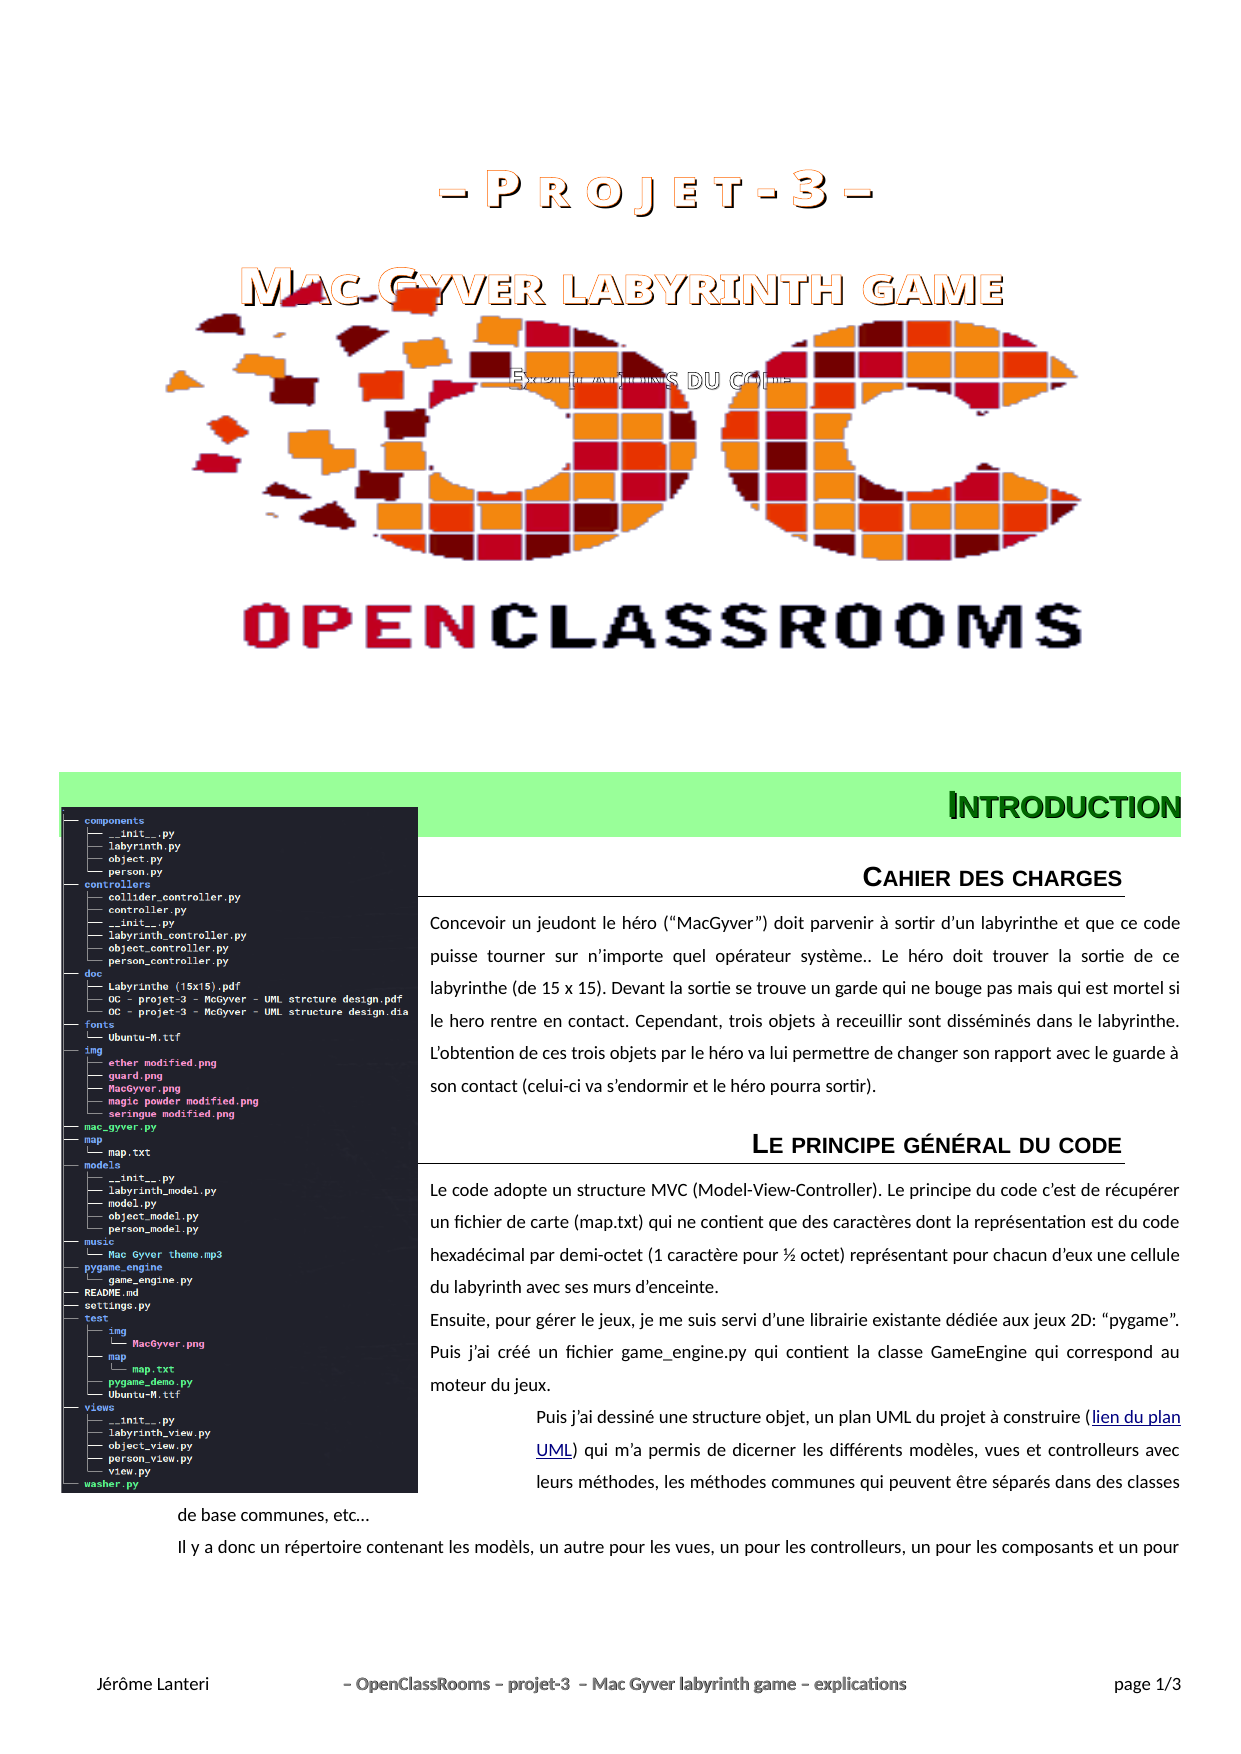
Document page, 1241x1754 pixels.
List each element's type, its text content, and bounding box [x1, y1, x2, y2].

subtitle Explications du code [59, 345, 131, 410]
title – P r o j e t - 3 – Mac Gyver labyrinth game [59, 138, 1181, 333]
subtitle Explications du code [1119, 345, 1181, 410]
text Il y a donc un répertoire contenant les modèls, un autre pour les vues, un pour les controlleurs, un pour les composants et un pour [177, 1533, 1181, 1566]
text Concevoir un jeudont le héro (“MacGyver”) doit parvenir à sortir d’un labyrinthe et que ce code puisse tourner sur n’importe quel opérateur système.. Le héro doit trouver la sortie de ce labyrinthe (de 15 x 15). Devant la sortie se trouve un garde qui ne bouge pas mais qui est mortel si le hero rentre en contact. Cependant, trois objets à receuillir sont disséminés dans le labyrinthe. L’obtention de ces trois objets par le héro va lui permettre de changer son rapport avec le guarde à son contact (celui-ci va s’endormir et le héro pourra sortir). [418, 909, 1181, 1104]
text Puis j’ai dessiné une structure objet, un plan UML du projet à construire (lien du plan UML) qui m’a permis de dicerner les différents modèles, vues et controlleurs avec leurs méthodes, les méthodes communes qui peuvent être séparés dans des classes de base communes, etc… [177, 1403, 1181, 1533]
subtitle Cahier des charges [418, 858, 1125, 896]
text Ensuite, pour gérer le jeux, je me suis servi d’une librairie existante dédiée aux jeux 2D: “pygame”. Puis j’ai créé un fichier game_engine.py qui contient la classe GameEngine qui correspond au moteur du jeux. [418, 1306, 1181, 1403]
picture [61, 807, 418, 1493]
subtitle Le principe général du code [418, 1124, 1125, 1163]
text Le code adopte un structure MVC (Model-View-Controller). Le principe du code c’est de récupérer un fichier de carte (map.txt) qui ne contient que des caractères dont la représentation est du code hexadécimal par demi-octet (1 caractère pour ½ octet) représentant pour chacun d’eux une cellule du labyrinth avec ses murs d’enceinte. [418, 1176, 1181, 1306]
picture [131, 241, 1119, 689]
subtitle Introduction [59, 772, 1181, 837]
